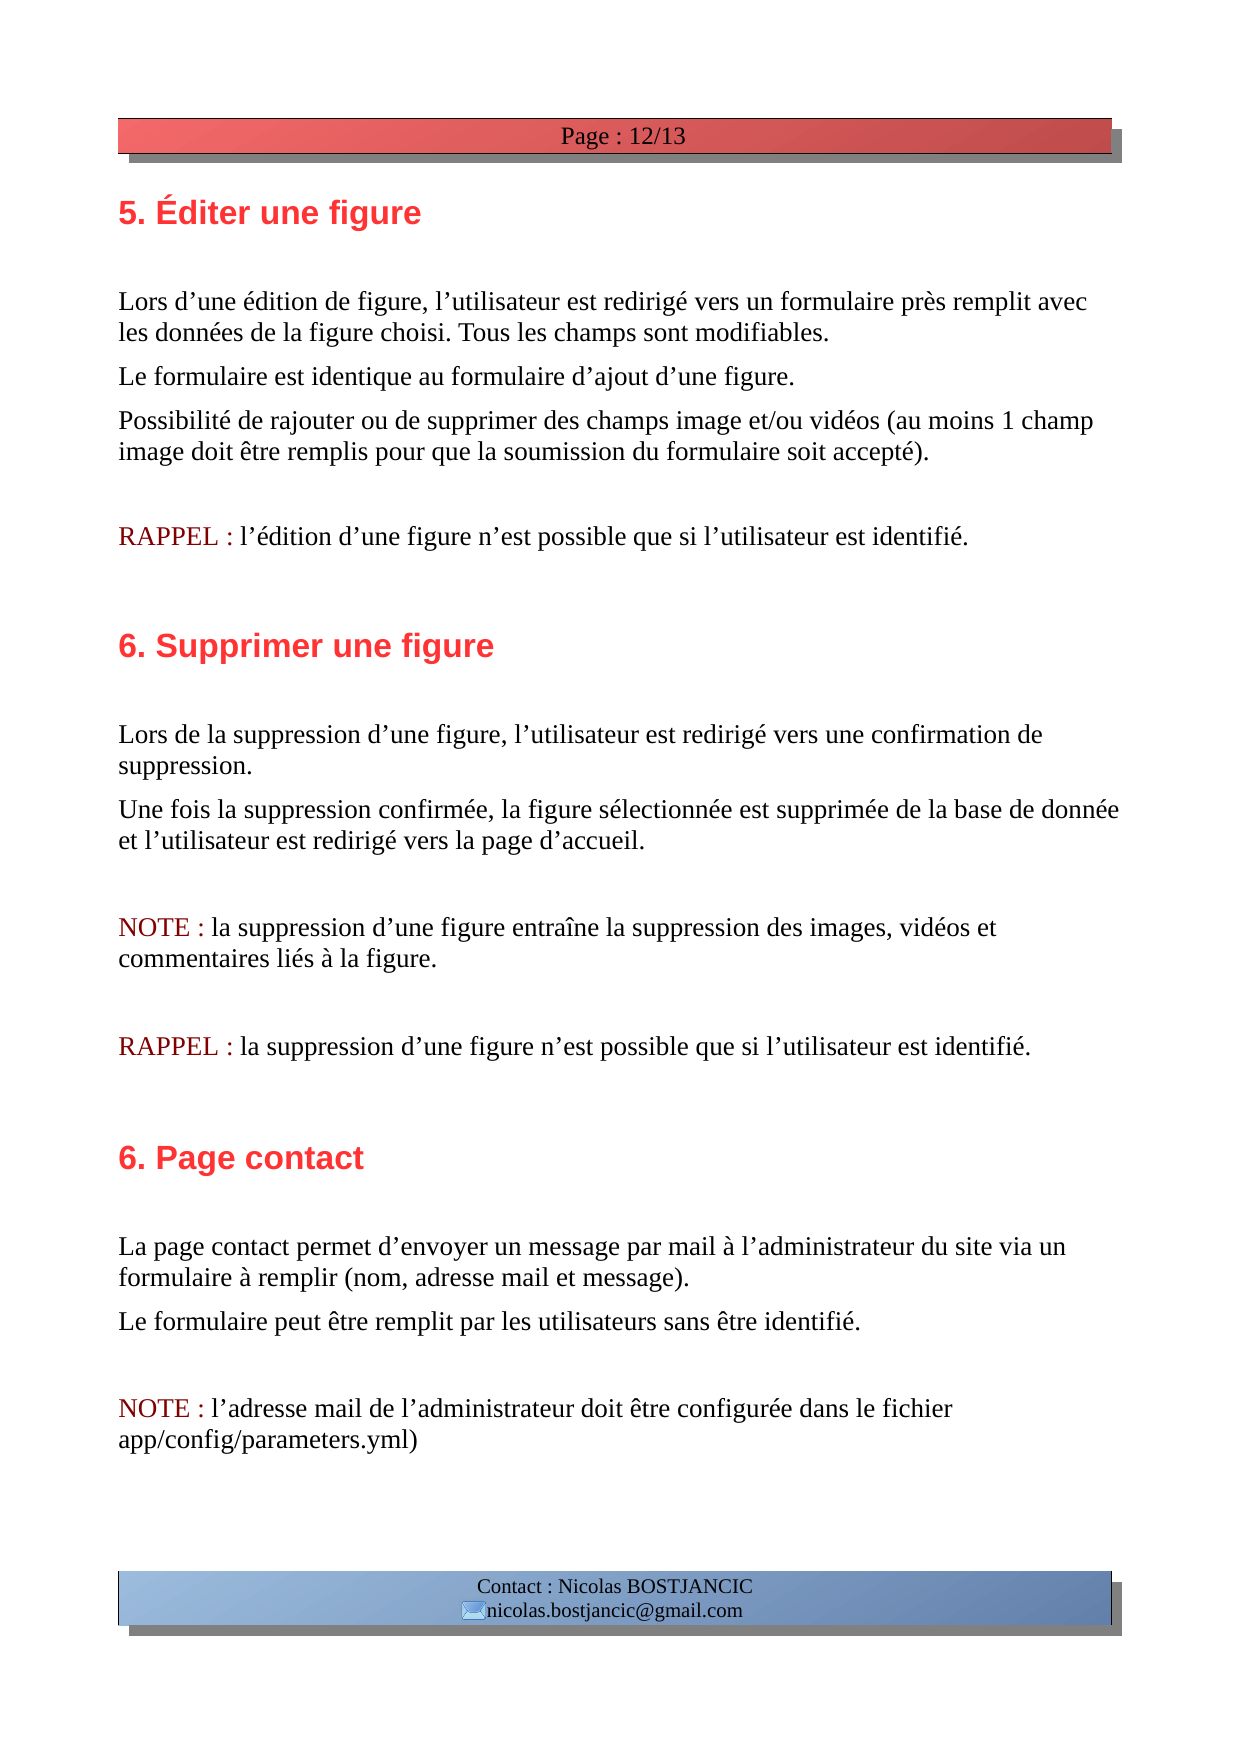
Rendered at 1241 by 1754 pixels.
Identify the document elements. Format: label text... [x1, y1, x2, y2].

text Une fois la suppression confirmée, la figure sélectionnée est supprimée de la base de donnée et l’utilisateur est redirigé vers la page d’accueil. [118, 793, 1122, 855]
text NOTE : la suppression d’une figure entraîne la suppression des images, vidéos et commentaires liés à la figure. [118, 911, 1122, 973]
text Lors de la suppression d’une figure, l’utilisateur est redirigé vers une confirmation de suppression. [118, 718, 1122, 780]
text Lors d’une édition de figure, l’utilisateur est redirigé vers un formulaire près remplit avec les données de la figure choisi. Tous les champs sont modifiables. [118, 285, 1122, 348]
text NOTE : l’adresse mail de l’administrateur doit être configurée dans le fichier app/config/parameters.yml) [118, 1392, 1122, 1454]
text La page contact permet d’envoyer un message par mail à l’administrateur du site via un formulaire à remplir (nom, adresse mail et message). [118, 1230, 1122, 1292]
text Le formulaire est identique au formulaire d’ajout d’une figure. [118, 360, 1122, 391]
text RAPPEL : l’édition d’une figure n’est possible que si l’utilisateur est identifié. [118, 520, 1122, 551]
subtitle 6. Supprimer une figure [118, 626, 1122, 664]
text Possibilité de rajouter ou de supprimer des champs image et/ou vidéos (au moins 1 champ image doit être remplis pour que la soumission du formulaire soit accepté). [118, 404, 1122, 466]
text Le formulaire peut être remplit par les utilisateurs sans être identifié. [118, 1305, 1122, 1336]
subtitle 6. Page contact [118, 1138, 1122, 1176]
text RAPPEL : la suppression d’une figure n’est possible que si l’utilisateur est identifié. [118, 1030, 1122, 1061]
subtitle 5. Éditer une figure [118, 193, 1122, 232]
